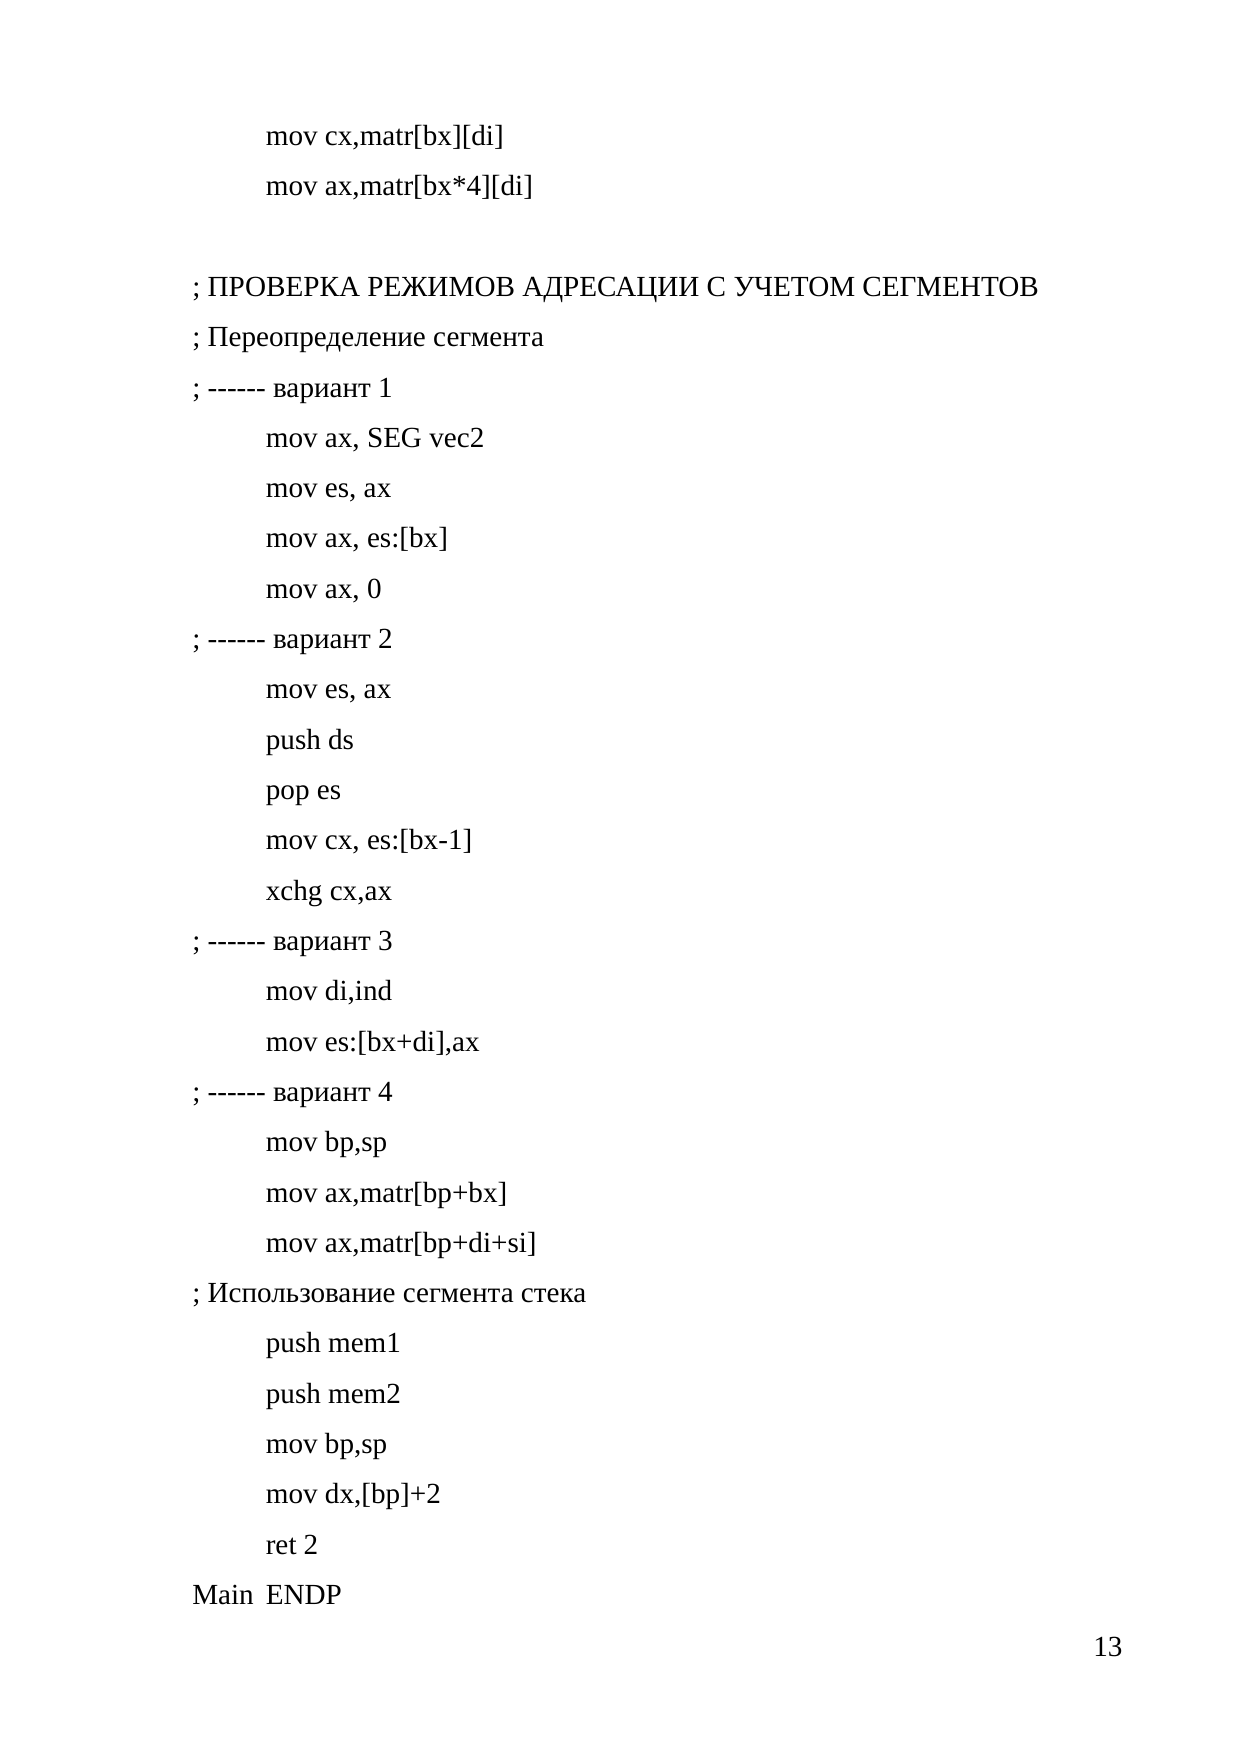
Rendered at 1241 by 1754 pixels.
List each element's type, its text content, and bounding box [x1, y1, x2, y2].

text mov es, ax [118, 672, 1122, 705]
text ; ПРОВЕРКА РЕЖИМОВ АДРЕСАЦИИ С УЧЕТОМ СЕГМЕНТОВ [118, 269, 1122, 303]
text mov ax,matr[bx*4][di] [118, 168, 1122, 202]
text mov ax,matr[bp+bx] [118, 1175, 1122, 1208]
text push ds [118, 722, 1122, 755]
text pop es [118, 772, 1122, 806]
text mov ax, 0 [118, 571, 1122, 604]
text mov cx, es:[bx-1] [118, 822, 1122, 856]
text ; Переопределение сегмента [118, 319, 1122, 353]
text mov ax, es:[bx] [118, 521, 1122, 554]
text ; ------ вариант 2 [118, 621, 1122, 655]
text mov dx,[bp]+2 [118, 1477, 1122, 1510]
text ; Использование сегмента стека [118, 1275, 1122, 1309]
text ; ------ вариант 3 [118, 923, 1122, 957]
text mov bp,sp [118, 1426, 1122, 1460]
text mov di,ind [118, 973, 1122, 1007]
text Main ENDP [118, 1577, 1122, 1611]
text mov es:[bx+di],ax [118, 1024, 1122, 1057]
text mov es, ax [118, 470, 1122, 504]
text mov ax, SEG vec2 [118, 420, 1122, 453]
text push mem2 [118, 1376, 1122, 1409]
text ; ------ вариант 4 [118, 1074, 1122, 1108]
text mov ax,matr[bp+di+si] [118, 1225, 1122, 1258]
text ; ------ вариант 1 [118, 370, 1122, 403]
text mov bp,sp [118, 1124, 1122, 1158]
text ret 2 [118, 1527, 1122, 1560]
text xchg cx,ax [118, 873, 1122, 906]
text mov cx,matr[bx][di] [118, 118, 1122, 152]
text push mem1 [118, 1326, 1122, 1359]
